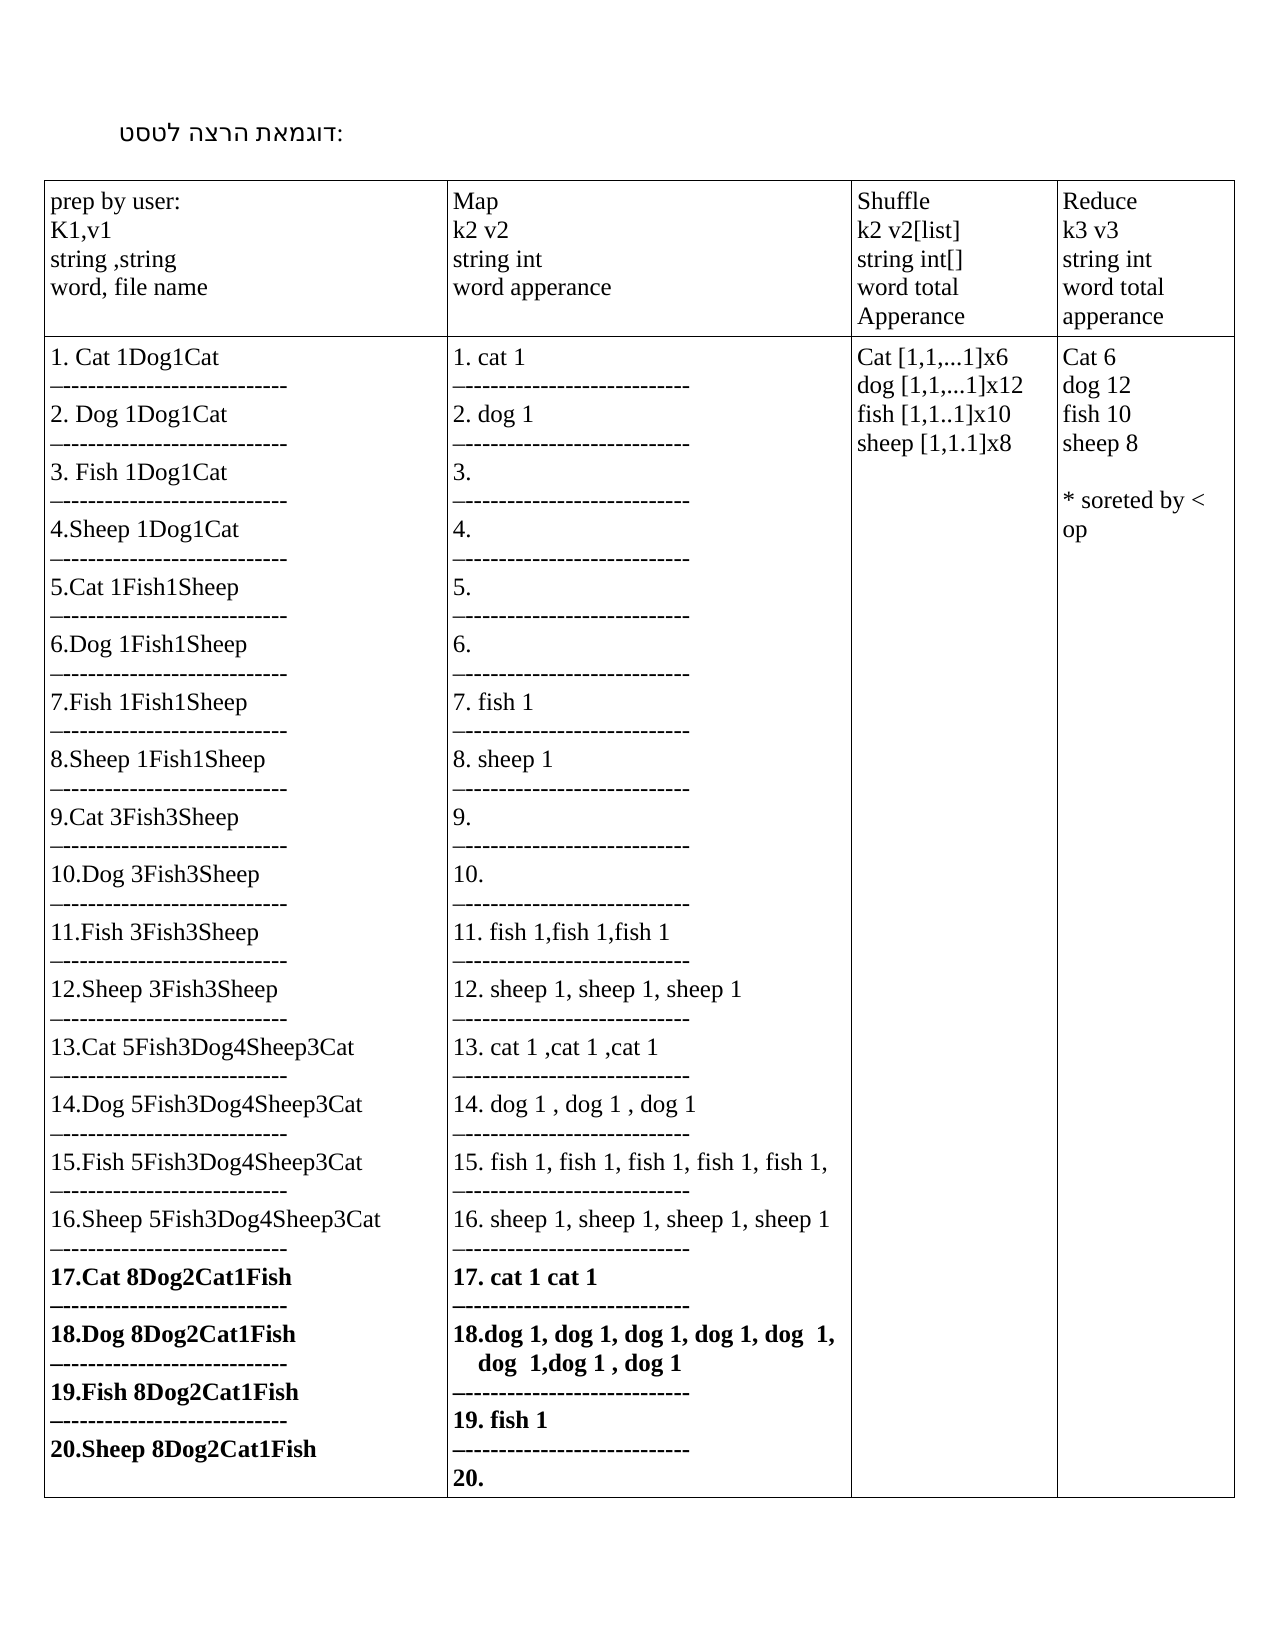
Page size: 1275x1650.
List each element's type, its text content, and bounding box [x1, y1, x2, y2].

table_header Reduce k3 v3 string int word total apperance [1058, 181, 1234, 336]
table_cell Cat [1,1,...1]x6 dog [1,1,...1]x12 fish [1,1..1]x10 sheep [1,1.1]x8 [852, 337, 1057, 1497]
table_cell 1. Cat 1Dog1Cat –--------------------------- 2. Dog 1Dog1Cat –--------------------------- 3. Fish 1Dog1Cat –--------------------------- 4.Sheep 1Dog1Cat –--------------------------- 5.Cat 1Fish1Sheep –--------------------------- 6.Dog 1Fish1Sheep –--------------------------- 7.Fish 1Fish1Sheep –--------------------------- 8.Sheep 1Fish1Sheep –--------------------------- 9.Cat 3Fish3Sheep –--------------------------- 10.Dog 3Fish3Sheep –--------------------------- 11.Fish 3Fish3Sheep –--------------------------- 12.Sheep 3Fish3Sheep –--------------------------- 13.Cat 5Fish3Dog4Sheep3Cat –--------------------------- 14.Dog 5Fish3Dog4Sheep3Cat –--------------------------- 15.Fish 5Fish3Dog4Sheep3Cat –--------------------------- 16.Sheep 5Fish3Dog4Sheep3Cat –--------------------------- 17.Cat 8Dog2Cat1Fish –--------------------------- 18.Dog 8Dog2Cat1Fish –--------------------------- 19.Fish 8Dog2Cat1Fish –--------------------------- 20.Sheep 8Dog2Cat1Fish [45, 337, 447, 1497]
table_cell Cat 6 dog 12 fish 10 sheep 8 * soreted by < op [1058, 337, 1234, 1497]
table_cell 1. cat 1 –--------------------------- 2. dog 1 –--------------------------- 3. –--------------------------- 4. –--------------------------- 5. –--------------------------- 6. –--------------------------- 7. fish 1 –--------------------------- 8. sheep 1 –--------------------------- 9. –--------------------------- 10. –--------------------------- 11. fish 1,fish 1,fish 1 –--------------------------- 12. sheep 1, sheep 1, sheep 1 –--------------------------- 13. cat 1 ,cat 1 ,cat 1 –--------------------------- 14. dog 1 , dog 1 , dog 1 –--------------------------- 15. fish 1, fish 1, fish 1, fish 1, fish 1, –--------------------------- 16. sheep 1, sheep 1, sheep 1, sheep 1 –--------------------------- 17. cat 1 cat 1 –--------------------------- 18.dog 1, dog 1, dog 1, dog 1, dog 1, dog 1,dog 1 , dog 1 –--------------------------- 19. fish 1 –--------------------------- 20. [448, 337, 851, 1497]
text דוגמאת הרצה לטסט: [118, 118, 1157, 180]
table_header Map k2 v2 string int word apperance [448, 181, 851, 336]
table_header prep by user: K1,v1 string ,string word, file name [45, 181, 447, 336]
table_header Shuffle k2 v2[list] string int[] word total Apperance [852, 181, 1057, 336]
